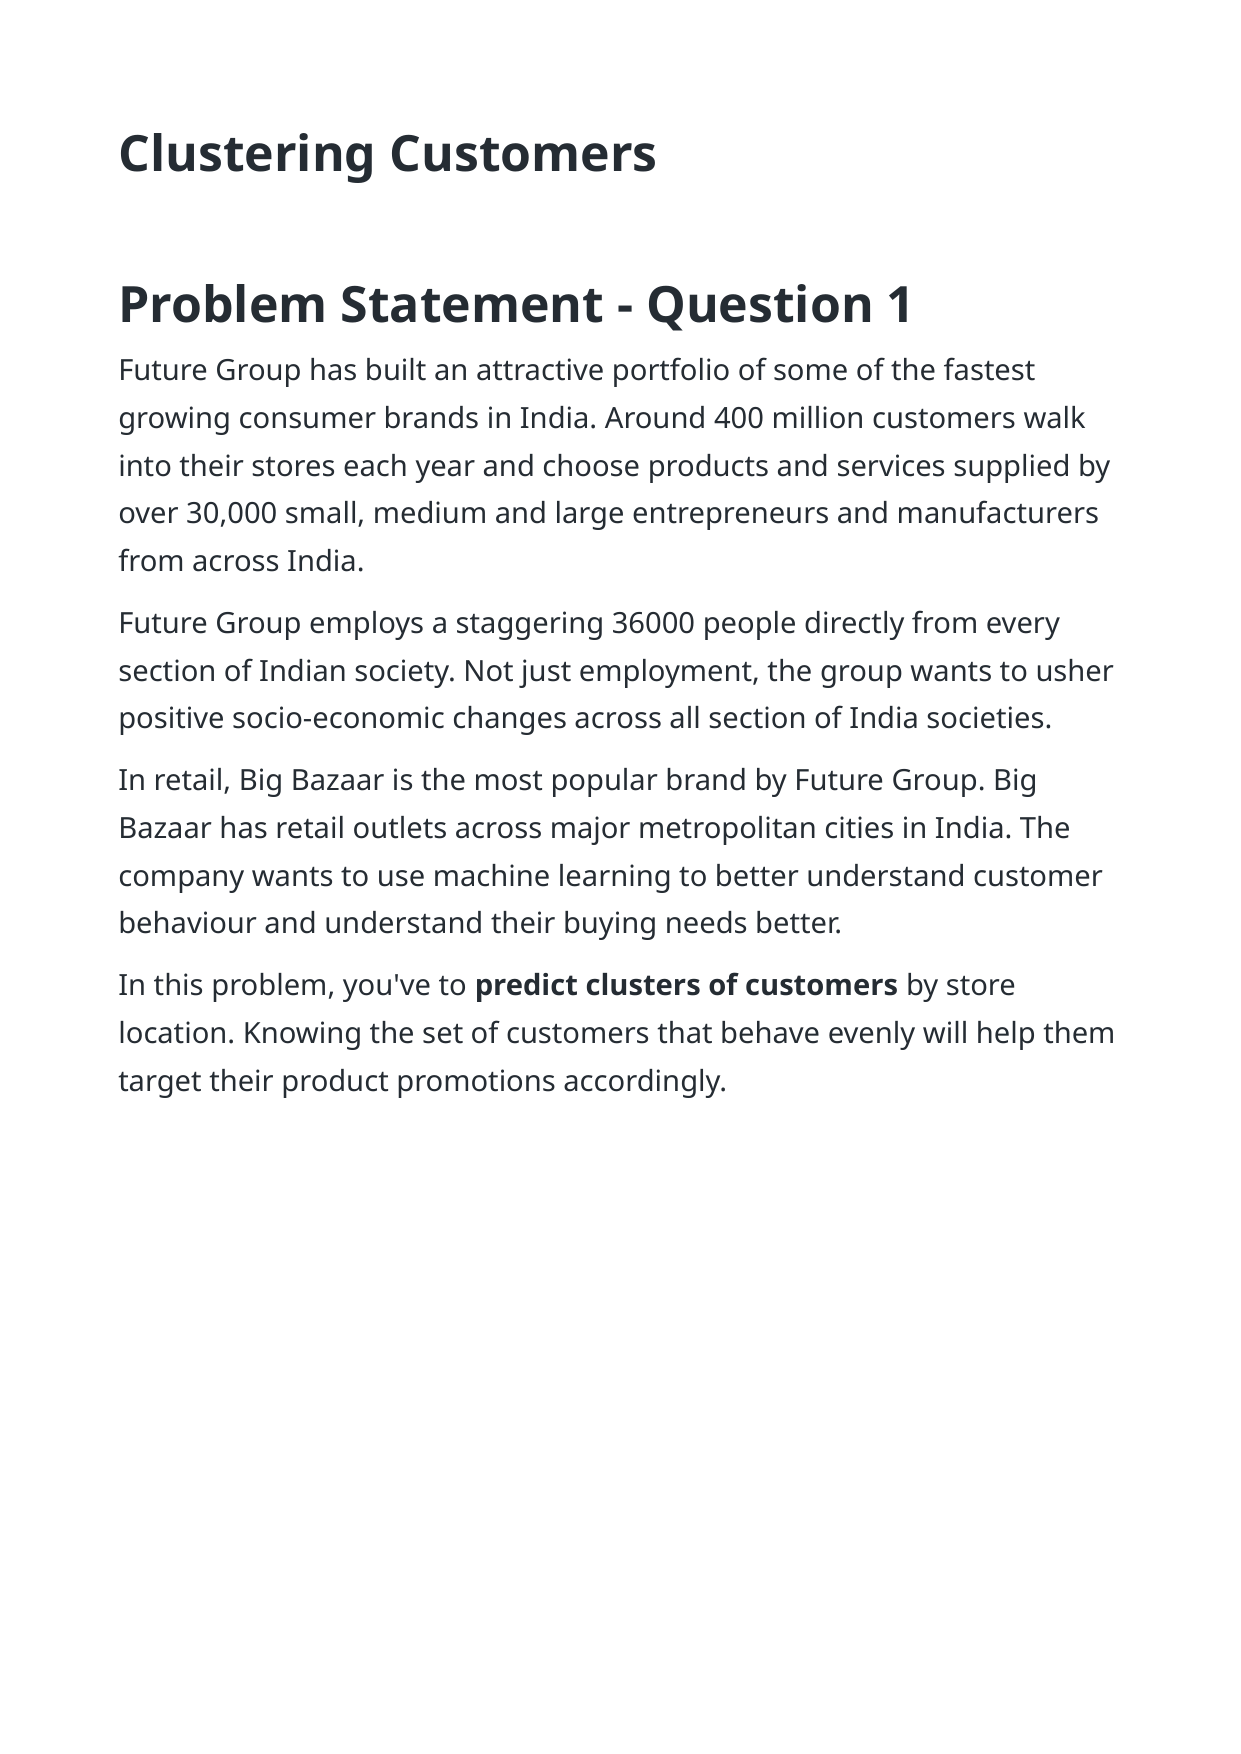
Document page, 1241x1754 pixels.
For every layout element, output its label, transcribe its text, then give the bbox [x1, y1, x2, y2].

text In this problem, you've to predict clusters of customers by store location. Knowing the set of customers that behave evenly will help them target their product promotions accordingly. [118, 964, 1122, 1099]
text Future Group has built an attractive portfolio of some of the fastest growing consumer brands in India. Around 400 million customers walk into their stores each year and choose products and services supplied by over 30,000 small, medium and large entrepreneurs and manufacturers from across India. [118, 349, 1122, 580]
text In retail, Big Bazaar is the most popular brand by Future Group. Big Bazaar has retail outlets across major metropolitan cities in India. The company wants to use machine learning to better understand customer behaviour and understand their buying needs better. [118, 759, 1122, 942]
subtitle Problem Statement - Question 1 [118, 269, 1122, 337]
text Future Group employs a staggering 36000 people directly from every section of Indian society. Not just employment, the group wants to usher positive socio-economic changes across all section of India societies. [118, 602, 1122, 737]
text Clustering Customers [118, 118, 1122, 186]
